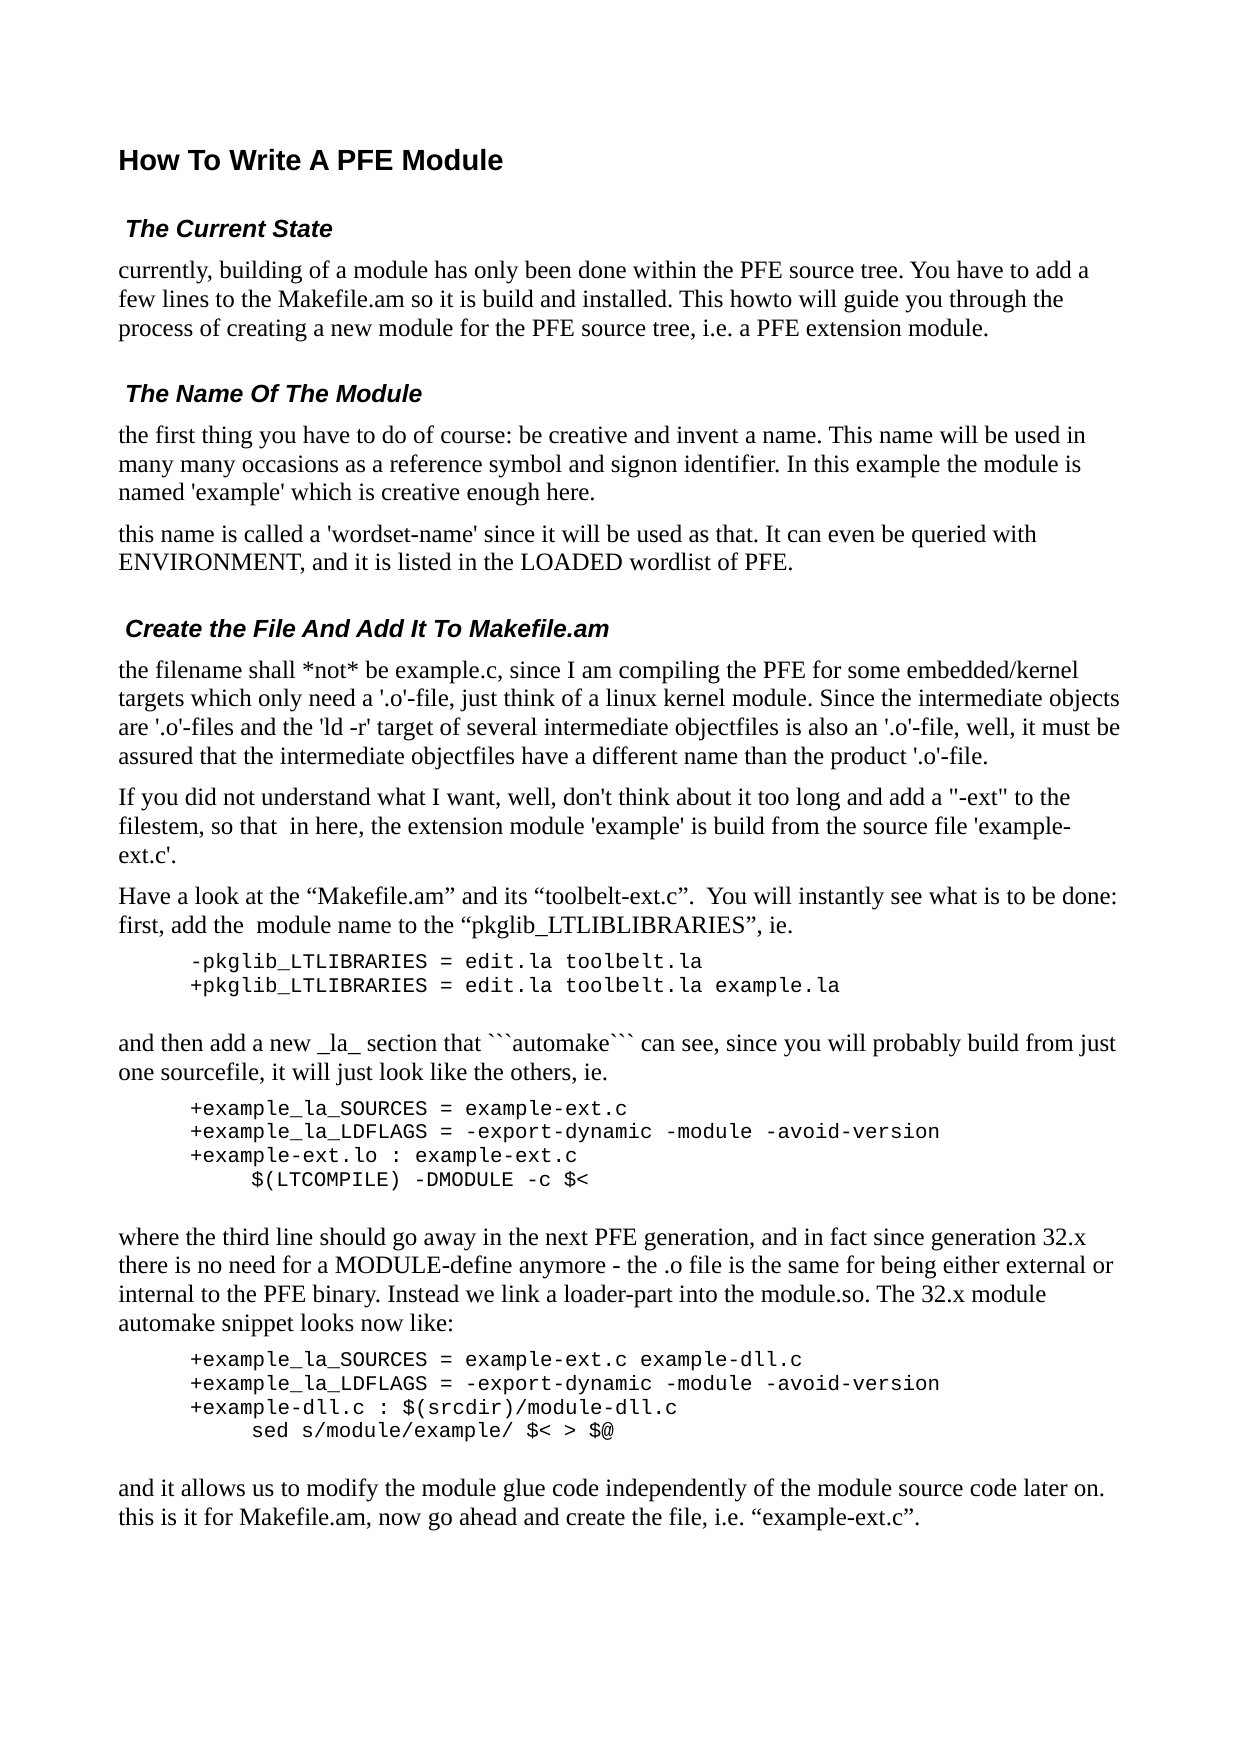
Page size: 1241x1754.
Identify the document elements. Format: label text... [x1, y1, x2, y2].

text and then add a new _la_ section that ```automake``` can see, since you will probably build from just one sourcefile, it will just look like the others, ie. [118, 1028, 1122, 1085]
text currently, building of a module has only been done within the PFE source tree. You have to add a few lines to the Makefile.am so it is build and installed. This howto will guide you through the process of creating a new module for the PFE source tree, i.e. a PFE extension module. [118, 255, 1122, 341]
text +example_la_SOURCES = example-ext.c +example_la_LDFLAGS = -export-dynamic -module -avoid-version +example-ext.lo : example-ext.c $(LTCOMPILE) -DMODULE -c $< [177, 1098, 1063, 1192]
text If you did not understand what I want, well, don't think about it too long and add a "-ext" to the filestem, so that in here, the extension module 'example' is build from the source file 'example-ext.c'. [118, 782, 1122, 868]
subtitle The Name Of The Module [118, 379, 1122, 407]
text the first thing you have to do of course: be creative and invent a name. This name will be used in many many occasions as a reference symbol and signon identifier. In this example the module is named 'example' which is creative enough here. [118, 420, 1122, 506]
text and it allows us to modify the module glue code independently of the module source code later on. this is it for Makefile.am, now go ahead and create the file, i.e. “example-ext.c”. [118, 1473, 1122, 1531]
text where the third line should go away in the next PFE generation, and in fact since generation 32.x there is no need for a MODULE-define anymore - the .o file is the same for being either external or internal to the PFE binary. Instead we link a loader-part into the module.so. The 32.x module automake snippet looks now like: [118, 1222, 1122, 1337]
text the filename shall *not* be example.c, since I am compiling the PFE for some embedded/kernel targets which only need a '.o'-file, just think of a linux kernel module. Since the intermediate objects are '.o'-files and the 'ld -r' target of several intermediate objectfiles is also an '.o'-file, well, it must be assured that the intermediate objectfiles have a different name than the product '.o'-file. [118, 655, 1122, 770]
text -pkglib_LTLIBRARIES = edit.la toolbelt.la +pkglib_LTLIBRARIES = edit.la toolbelt.la example.la [177, 951, 1063, 998]
subtitle How To Write A PFE Module [118, 143, 1122, 177]
text +example_la_SOURCES = example-ext.c example-dll.c +example_la_LDFLAGS = -export-dynamic -module -avoid-version +example-dll.c : $(srcdir)/module-dll.c sed s/module/example/ $< > $@ [177, 1349, 1063, 1444]
text Have a look at the “Makefile.am” and its “toolbelt-ext.c”. You will instantly see what is to be done: first, add the module name to the “pkglib_LTLIBLIBRARIES”, ie. [118, 881, 1122, 938]
subtitle The Current State [118, 214, 1122, 243]
subtitle Create the File And Add It To Makefile.am [118, 614, 1122, 642]
text this name is called a 'wordset-name' since it will be used as that. It can even be queried with ENVIRONMENT, and it is listed in the LOADED wordlist of PFE. [118, 519, 1122, 576]
